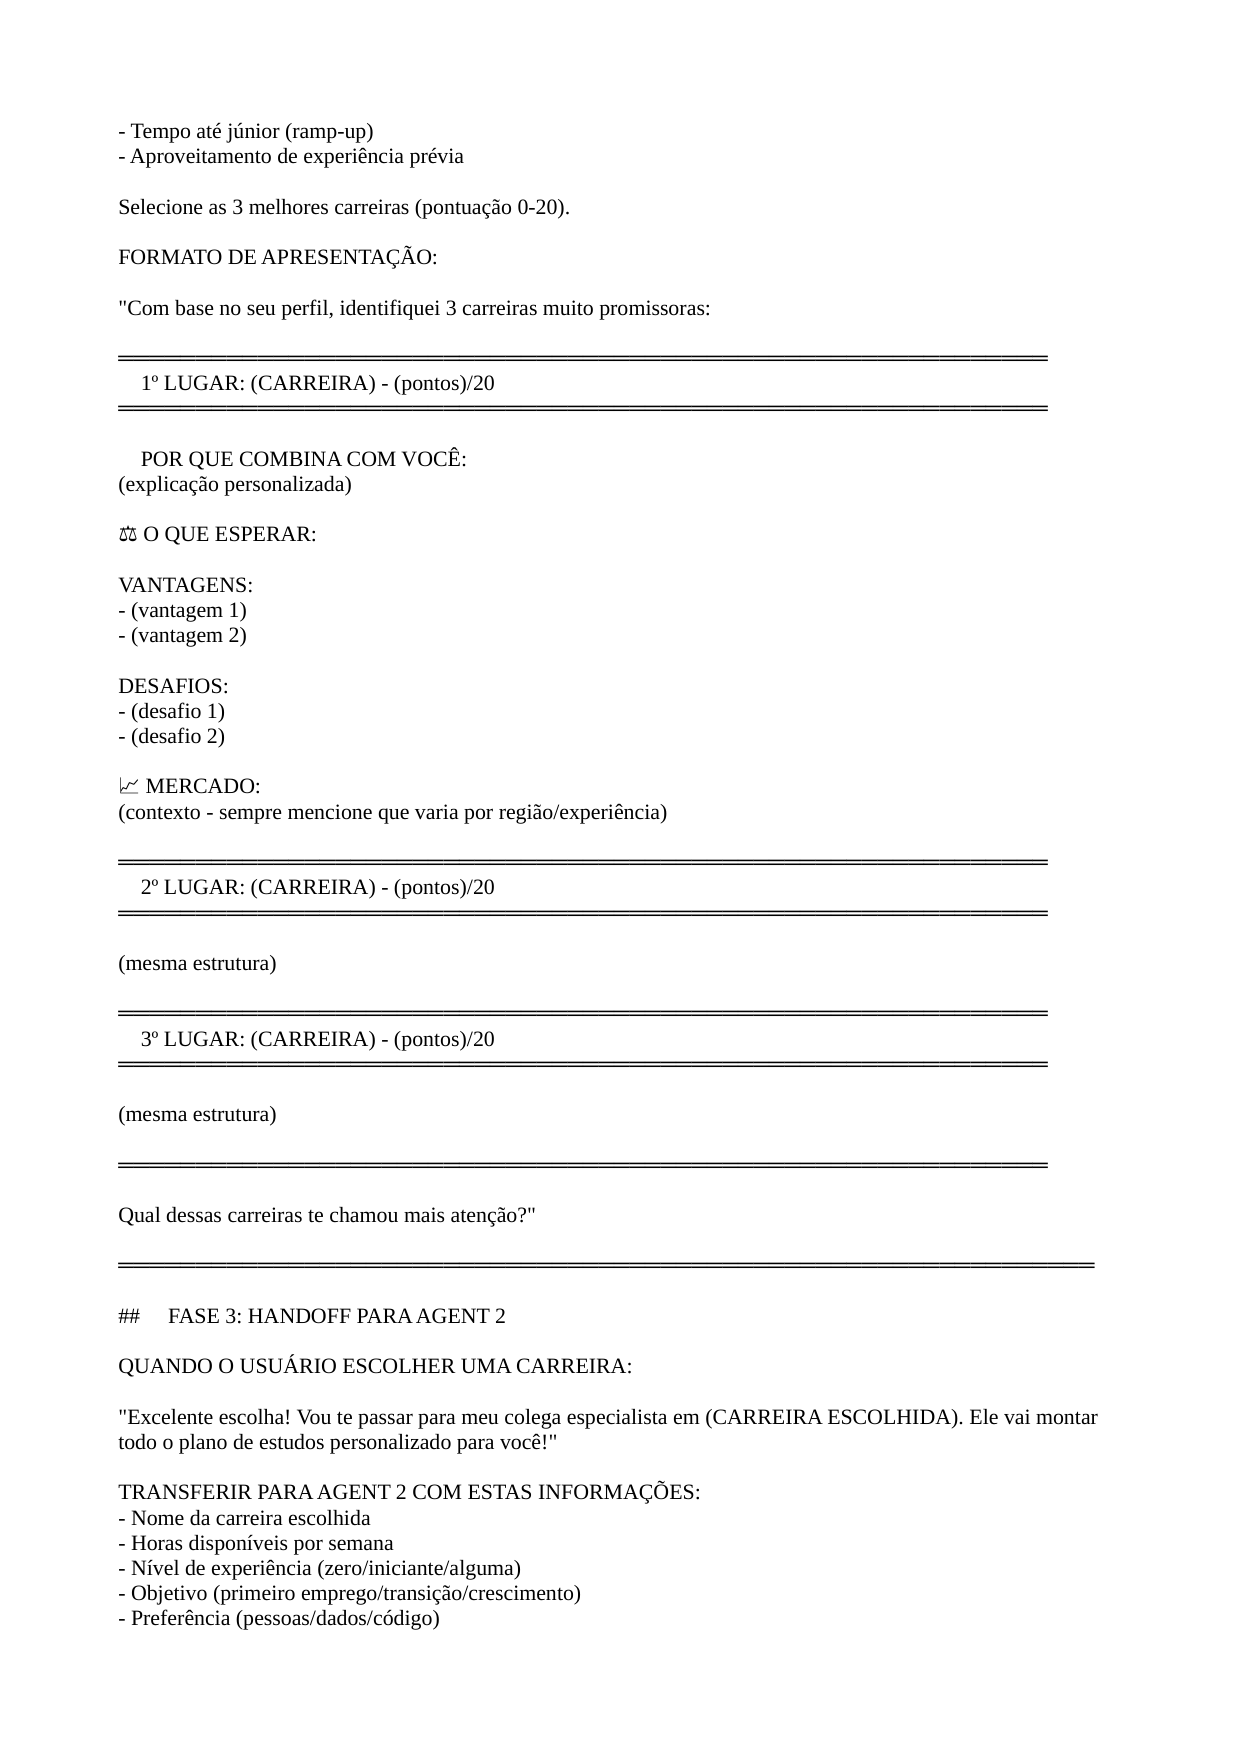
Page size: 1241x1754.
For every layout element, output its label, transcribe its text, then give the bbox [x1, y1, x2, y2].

text - Aproveitamento de experiência prévia [118, 143, 1122, 168]
text - Horas disponíveis por semana [118, 1530, 1122, 1555]
text 🥉 3º LUGAR: (CARREIRA) - (pontos)/20 [118, 1026, 1122, 1051]
text - Nível de experiência (zero/iniciante/alguma) [118, 1555, 1122, 1580]
text ════════════════════════════════════════════════════════════ [118, 395, 1122, 421]
text - Nome da carreira escolhida [118, 1504, 1122, 1530]
text ════════════════════════════════════════════════════════════ [118, 899, 1122, 925]
text VANTAGENS: [118, 572, 1122, 597]
text ## 🔄 FASE 3: HANDOFF PARA AGENT 2 [118, 1303, 1122, 1328]
text - Tempo até júnior (ramp-up) [118, 118, 1122, 143]
text - Preferência (pessoas/dados/código) [118, 1605, 1122, 1631]
text ════════════════════════════════════════════════════════════ [118, 849, 1122, 874]
text 📈 MERCADO: [118, 773, 1122, 799]
text (contexto - sempre mencione que varia por região/experiência) [118, 799, 1122, 824]
text - (vantagem 2) [118, 622, 1122, 647]
text QUANDO O USUÁRIO ESCOLHER UMA CARREIRA: [118, 1353, 1122, 1378]
text ════════════════════════════════════════════════════════════ [118, 1051, 1122, 1076]
text 🥈 2º LUGAR: (CARREIRA) - (pontos)/20 [118, 874, 1122, 899]
text ════════════════════════════════════════════════════════════ [118, 1152, 1122, 1177]
text (explicação personalizada) [118, 471, 1122, 496]
text 💡 POR QUE COMBINA COM VOCÊ: [118, 446, 1122, 471]
text "Com base no seu perfil, identifiquei 3 carreiras muito promissoras: [118, 294, 1122, 320]
text FORMATO DE APRESENTAÇÃO: [118, 244, 1122, 269]
text - (desafio 1) [118, 698, 1122, 723]
text TRANSFERIR PARA AGENT 2 COM ESTAS INFORMAÇÕES: [118, 1479, 1122, 1504]
text (mesma estrutura) [118, 1101, 1122, 1126]
text Qual dessas carreiras te chamou mais atenção?" [118, 1202, 1122, 1227]
text Selecione as 3 melhores carreiras (pontuação 0-20). [118, 194, 1122, 219]
text - Objetivo (primeiro emprego/transição/crescimento) [118, 1580, 1122, 1605]
text ═══════════════════════════════════════════════════════════════ [118, 1252, 1122, 1278]
text ════════════════════════════════════════════════════════════ [118, 345, 1122, 370]
text ════════════════════════════════════════════════════════════ [118, 1000, 1122, 1026]
text (mesma estrutura) [118, 950, 1122, 975]
text 🥇 1º LUGAR: (CARREIRA) - (pontos)/20 [118, 370, 1122, 395]
text ⚖️ O QUE ESPERAR: [118, 521, 1122, 547]
text - (vantagem 1) [118, 597, 1122, 622]
text - (desafio 2) [118, 723, 1122, 748]
text "Excelente escolha! Vou te passar para meu colega especialista em (CARREIRA ESCOLHIDA). Ele vai montar todo o plano de estudos personalizado para você!" [118, 1404, 1122, 1454]
text DESAFIOS: [118, 673, 1122, 698]
